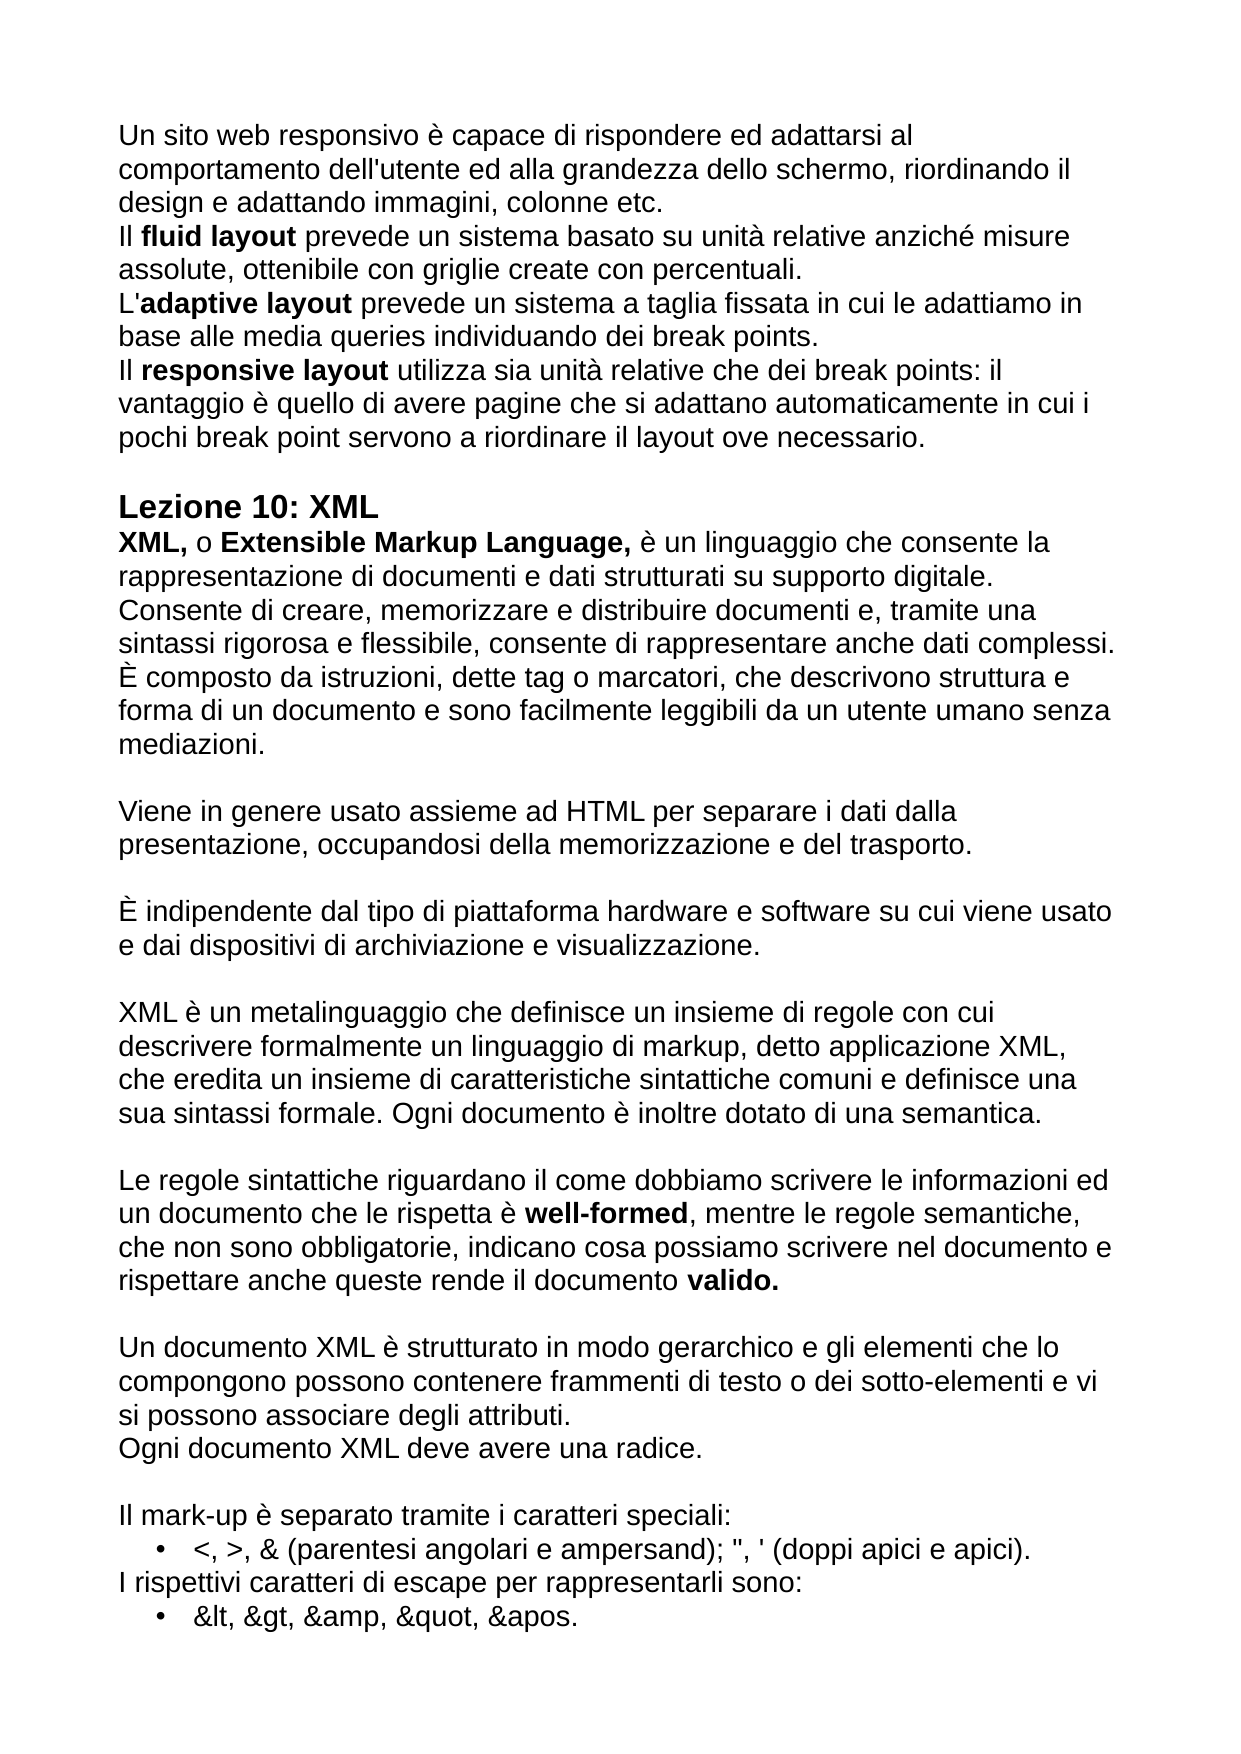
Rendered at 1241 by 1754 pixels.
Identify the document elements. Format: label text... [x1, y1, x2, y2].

text Il fluid layout prevede un sistema basato su unità relative anziché misure assolute, ottenibile con griglie create con percentuali. [118, 219, 1122, 286]
text I rispettivi caratteri di escape per rappresentarli sono: [118, 1566, 1122, 1599]
text Lezione 10: XML [118, 487, 1122, 526]
text Un documento XML è strutturato in modo gerarchico e gli elementi che lo compongono possono contenere frammenti di testo o dei sotto-elementi e vi si possono associare degli attributi. [118, 1331, 1122, 1431]
text Viene in genere usato assieme ad HTML per separare i dati dalla presentazione, occupandosi della memorizzazione e del trasporto. [118, 794, 1122, 861]
text È composto da istruzioni, dette tag o marcatori, che descrivono struttura e forma di un documento e sono facilmente leggibili da un utente umano senza mediazioni. [118, 660, 1122, 760]
text XML, o Extensible Markup Language, è un linguaggio che consente la rappresentazione di documenti e dati strutturati su supporto digitale. Consente di creare, memorizzare e distribuire documenti e, tramite una sintassi rigorosa e flessibile, consente di rappresentare anche dati complessi. [118, 526, 1122, 660]
text Ogni documento XML deve avere una radice. [118, 1431, 1122, 1465]
text XML è un metalinguaggio che definisce un insieme di regole con cui descrivere formalmente un linguaggio di markup, detto applicazione XML, che eredita un insieme di caratteristiche sintattiche comuni e definisce una sua sintassi formale. Ogni documento è inoltre dotato di una semantica. [118, 995, 1122, 1129]
list <, >, & (parentesi angolari e ampersand); ", ' (doppi apici e apici). [156, 1532, 1122, 1566]
text L'adaptive layout prevede un sistema a taglia fissata in cui le adattiamo in base alle media queries individuando dei break points. [118, 286, 1122, 353]
text Il mark-up è separato tramite i caratteri speciali: [118, 1498, 1122, 1532]
text Un sito web responsivo è capace di rispondere ed adattarsi al comportamento dell'utente ed alla grandezza dello schermo, riordinando il design e adattando immagini, colonne etc. [118, 118, 1122, 219]
text È indipendente dal tipo di piattaforma hardware e software su cui viene usato e dai dispositivi di archiviazione e visualizzazione. [118, 894, 1122, 962]
text Il responsive layout utilizza sia unità relative che dei break points: il vantaggio è quello di avere pagine che si adattano automaticamente in cui i pochi break point servono a riordinare il layout ove necessario. [118, 353, 1122, 453]
text Le regole sintattiche riguardano il come dobbiamo scrivere le informazioni ed un documento che le rispetta è well-formed, mentre le regole semantiche, che non sono obbligatorie, indicano cosa possiamo scrivere nel documento e rispettare anche queste rende il documento valido. [118, 1163, 1122, 1297]
list &lt, &gt, &amp, &quot, &apos. [156, 1599, 1122, 1633]
